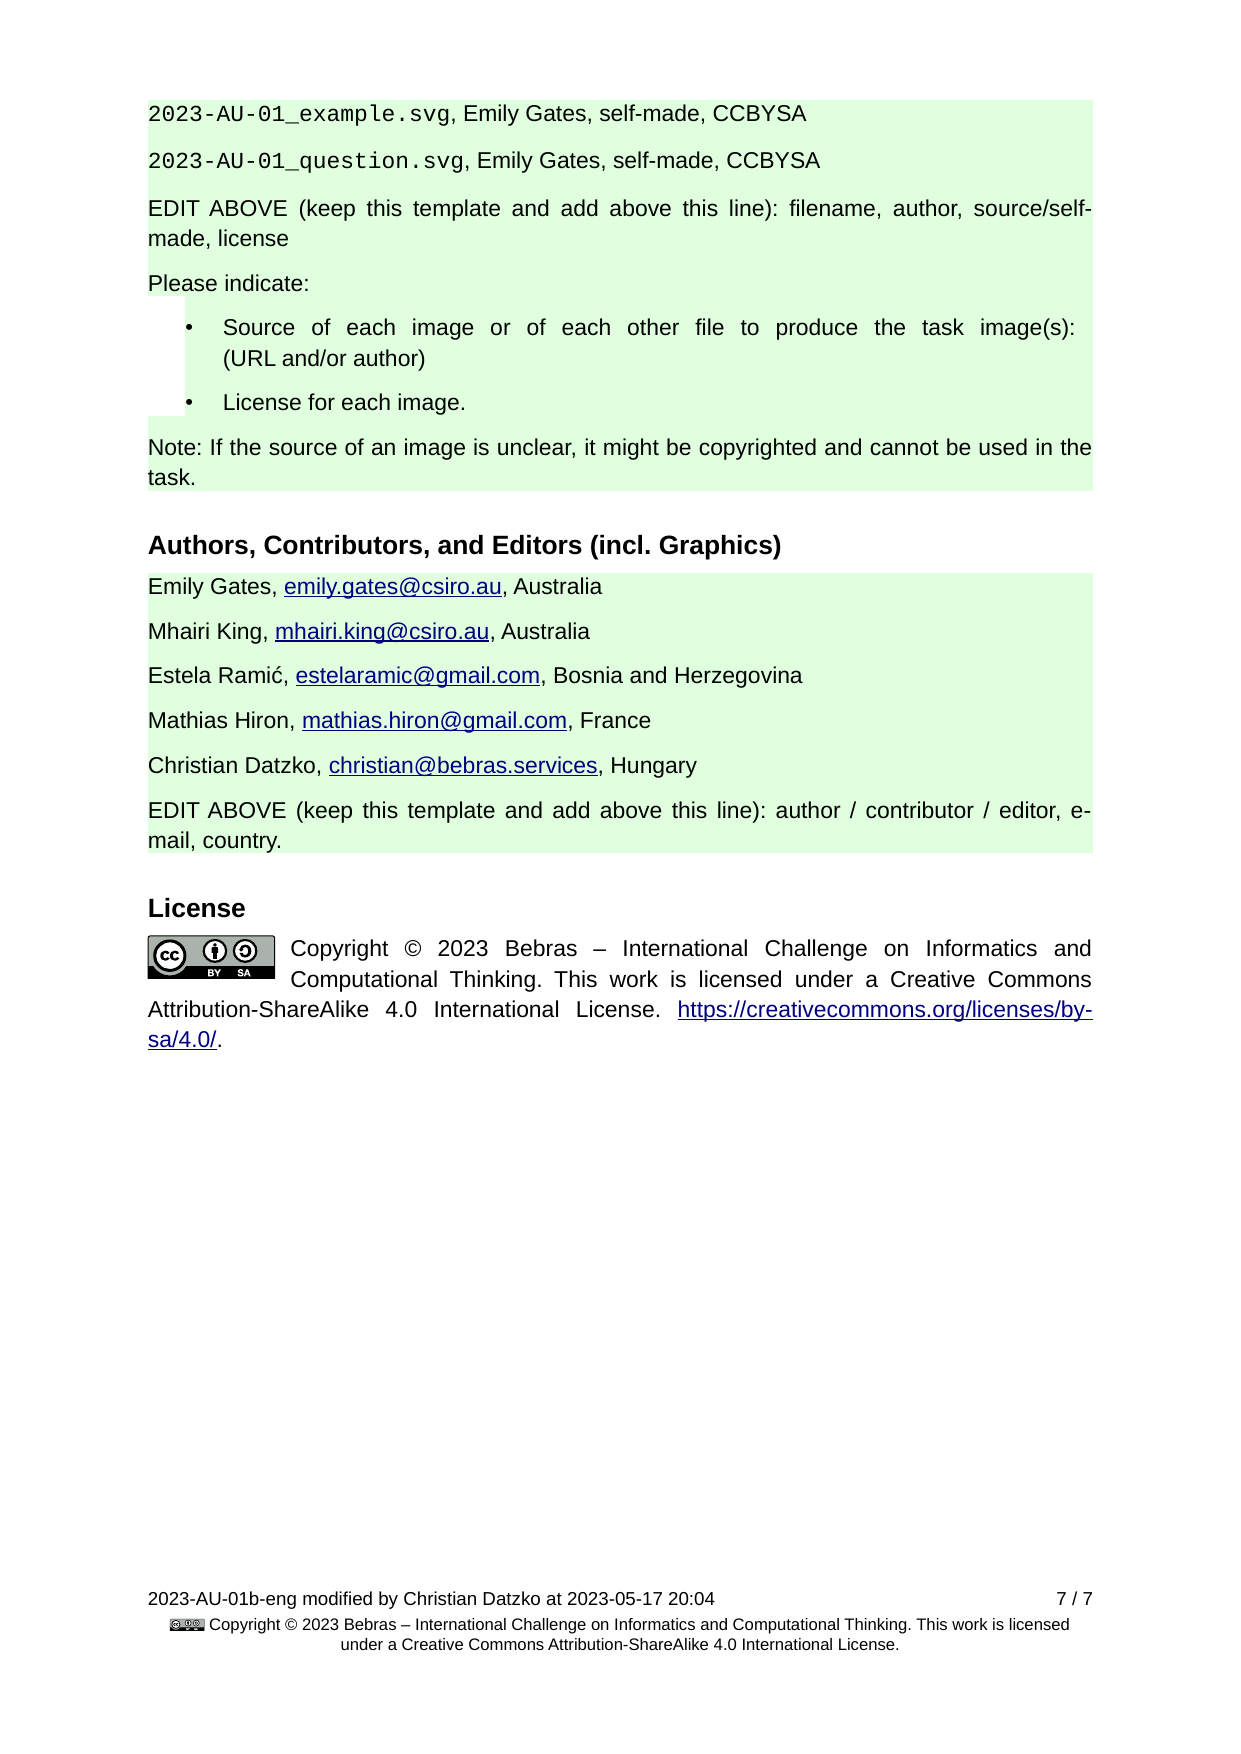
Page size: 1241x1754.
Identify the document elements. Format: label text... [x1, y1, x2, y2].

text Please indicate: [148, 269, 1093, 296]
text EDIT ABOVE (keep this template and add above this line): filename, author, source/self-made, license [148, 194, 1093, 251]
text Christian Datzko, christian@bebras.services, Hungary [148, 752, 1093, 778]
subtitle License [148, 893, 1093, 923]
text Copyright © 2023 Bebras – International Challenge on Informatics and Computational Thinking. This work is licensed under a Creative Commons Attribution-ShareAlike 4.0 International License. https://creativecommons.org/licenses/by-sa/4.0/. [148, 935, 1093, 1052]
text Emily Gates, emily.gates@csiro.au, Australia [148, 573, 1093, 599]
list License for each image. [185, 389, 1093, 416]
text EDIT ABOVE (keep this template and add above this line): author / contributor / editor, e-mail, country. [148, 797, 1093, 853]
text Mathias Hiron, mathias.hiron@gmail.com, France [148, 707, 1093, 733]
subtitle Authors, Contributors, and Editors (incl. Graphics) [148, 530, 1093, 560]
text 2023-AU-01_example.svg, Emily Gates, self-made, CCBYSA [148, 100, 1093, 129]
text 2023-AU-01_question.svg, Emily Gates, self-made, CCBYSA [148, 147, 1093, 176]
text Note: If the source of an image is unclear, it might be copyrighted and cannot be used in the task. [148, 434, 1093, 491]
list Source of each image or of each other file to produce the task image(s): (URL and/or author) [185, 314, 1093, 371]
text Mhairi King, mhairi.king@csiro.au, Australia [148, 618, 1093, 644]
text Estela Ramić, estelaramic@gmail.com, Bosnia and Herzegovina [148, 662, 1093, 689]
